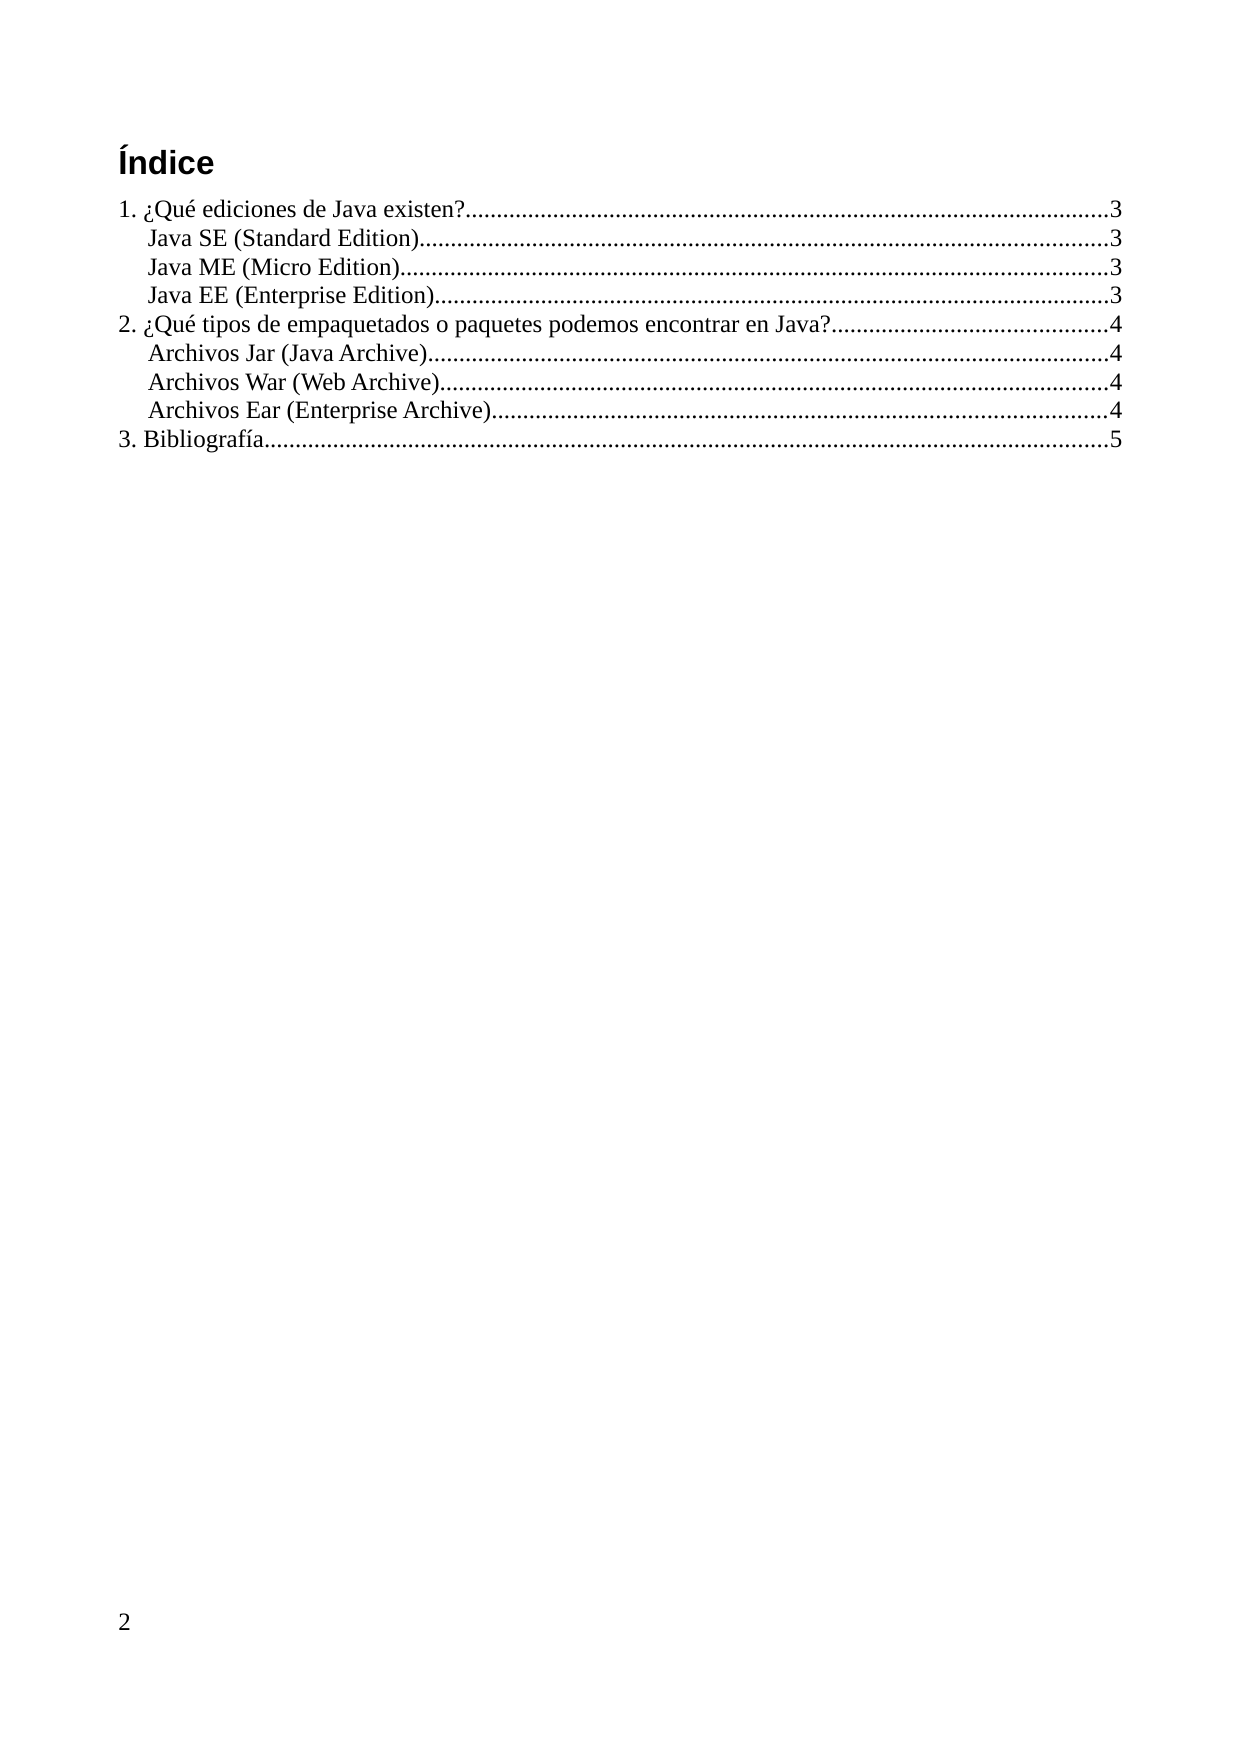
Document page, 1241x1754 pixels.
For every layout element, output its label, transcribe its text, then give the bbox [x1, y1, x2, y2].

text 1. ¿Qué ediciones de Java existen? 3 [118, 194, 1122, 223]
text 2. ¿Qué tipos de empaquetados o paquetes podemos encontrar en Java? 4 [118, 309, 1122, 338]
text Java EE (Enterprise Edition) 3 [148, 280, 1122, 309]
text Archivos War (Web Archive) 4 [148, 367, 1122, 395]
text Java ME (Micro Edition) 3 [148, 252, 1122, 280]
text Java SE (Standard Edition) 3 [148, 223, 1122, 252]
text 3. Bibliografía. 5 [118, 424, 1122, 453]
text Archivos Jar (Java Archive) 4 [148, 338, 1122, 367]
subtitle Índice [118, 143, 1122, 182]
text Archivos Ear (Enterprise Archive) 4 [148, 395, 1122, 424]
